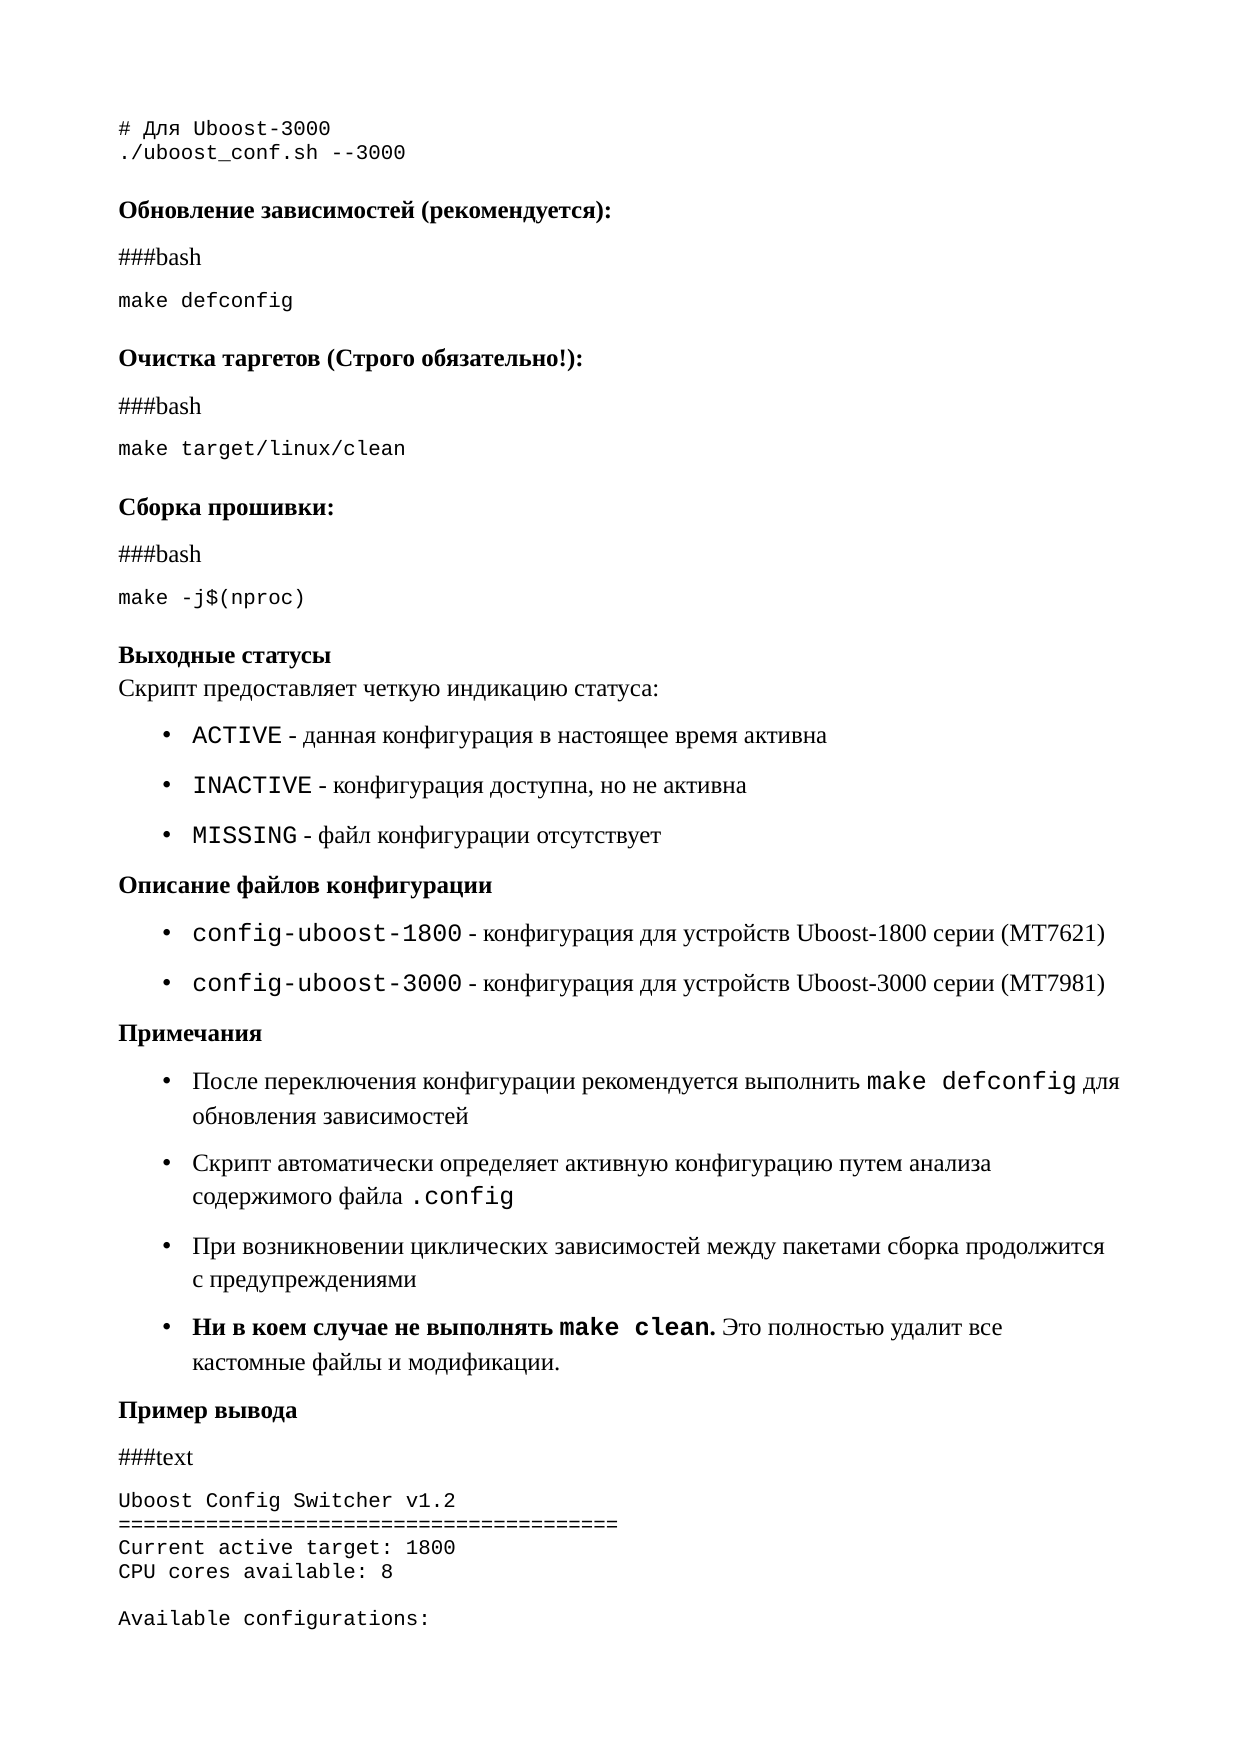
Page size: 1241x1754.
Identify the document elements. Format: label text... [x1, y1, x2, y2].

text Пример вывода [118, 1395, 1122, 1423]
text make target/linux/clean [118, 438, 1122, 462]
list ACTIVE - данная конфигурация в настоящее время активна [162, 721, 1122, 751]
list Скрипт автоматически определяет активную конфигурацию путем анализа содержимого файла .config [162, 1148, 1122, 1212]
list MISSING - файл конфигурации отсутствует [162, 821, 1122, 851]
text Uboost Config Switcher v1.2 [118, 1490, 1122, 1514]
text # Для Uboost-3000 [118, 118, 1122, 142]
text make defconfig [118, 290, 1122, 314]
text Available configurations: [118, 1608, 1122, 1632]
list Ни в коем случае не выполнять make clean. Это полностью удалит все кастомные файлы и модификации. [162, 1312, 1122, 1376]
text Сборка прошивки: [118, 492, 1122, 520]
list INACTIVE - конфигурация доступна, но не активна [162, 771, 1122, 801]
text Current active target: 1800 [118, 1537, 1122, 1561]
list config-uboost-3000 - конфигурация для устройств Uboost-3000 серии (MT7981) [162, 968, 1122, 999]
text Выходные статусы Скрипт предоставляет четкую индикацию статуса: [118, 640, 1122, 702]
text ./uboost_conf.sh --3000 [118, 142, 1122, 165]
text Описание файлов конфигурации [118, 871, 1122, 899]
text make -j$(nproc) [118, 587, 1122, 610]
text ======================================== [118, 1514, 1122, 1537]
text Обновление зависимостей (рекомендуется): [118, 195, 1122, 224]
text CPU cores available: 8 [118, 1561, 1122, 1584]
list config-uboost-1800 - конфигурация для устройств Uboost-1800 серии (MT7621) [162, 918, 1122, 949]
text ###text [118, 1442, 1122, 1471]
list После переключения конфигурации рекомендуется выполнить make defconfig для обновления зависимостей [162, 1066, 1122, 1129]
text ###bash [118, 539, 1122, 568]
text ###bash [118, 242, 1122, 271]
text Очистка таргетов (Строго обязательно!): [118, 343, 1122, 372]
text Примечания [118, 1018, 1122, 1047]
text ###bash [118, 391, 1122, 419]
list При возникновении циклических зависимостей между пакетами сборка продолжится с предупреждениями [162, 1231, 1122, 1293]
